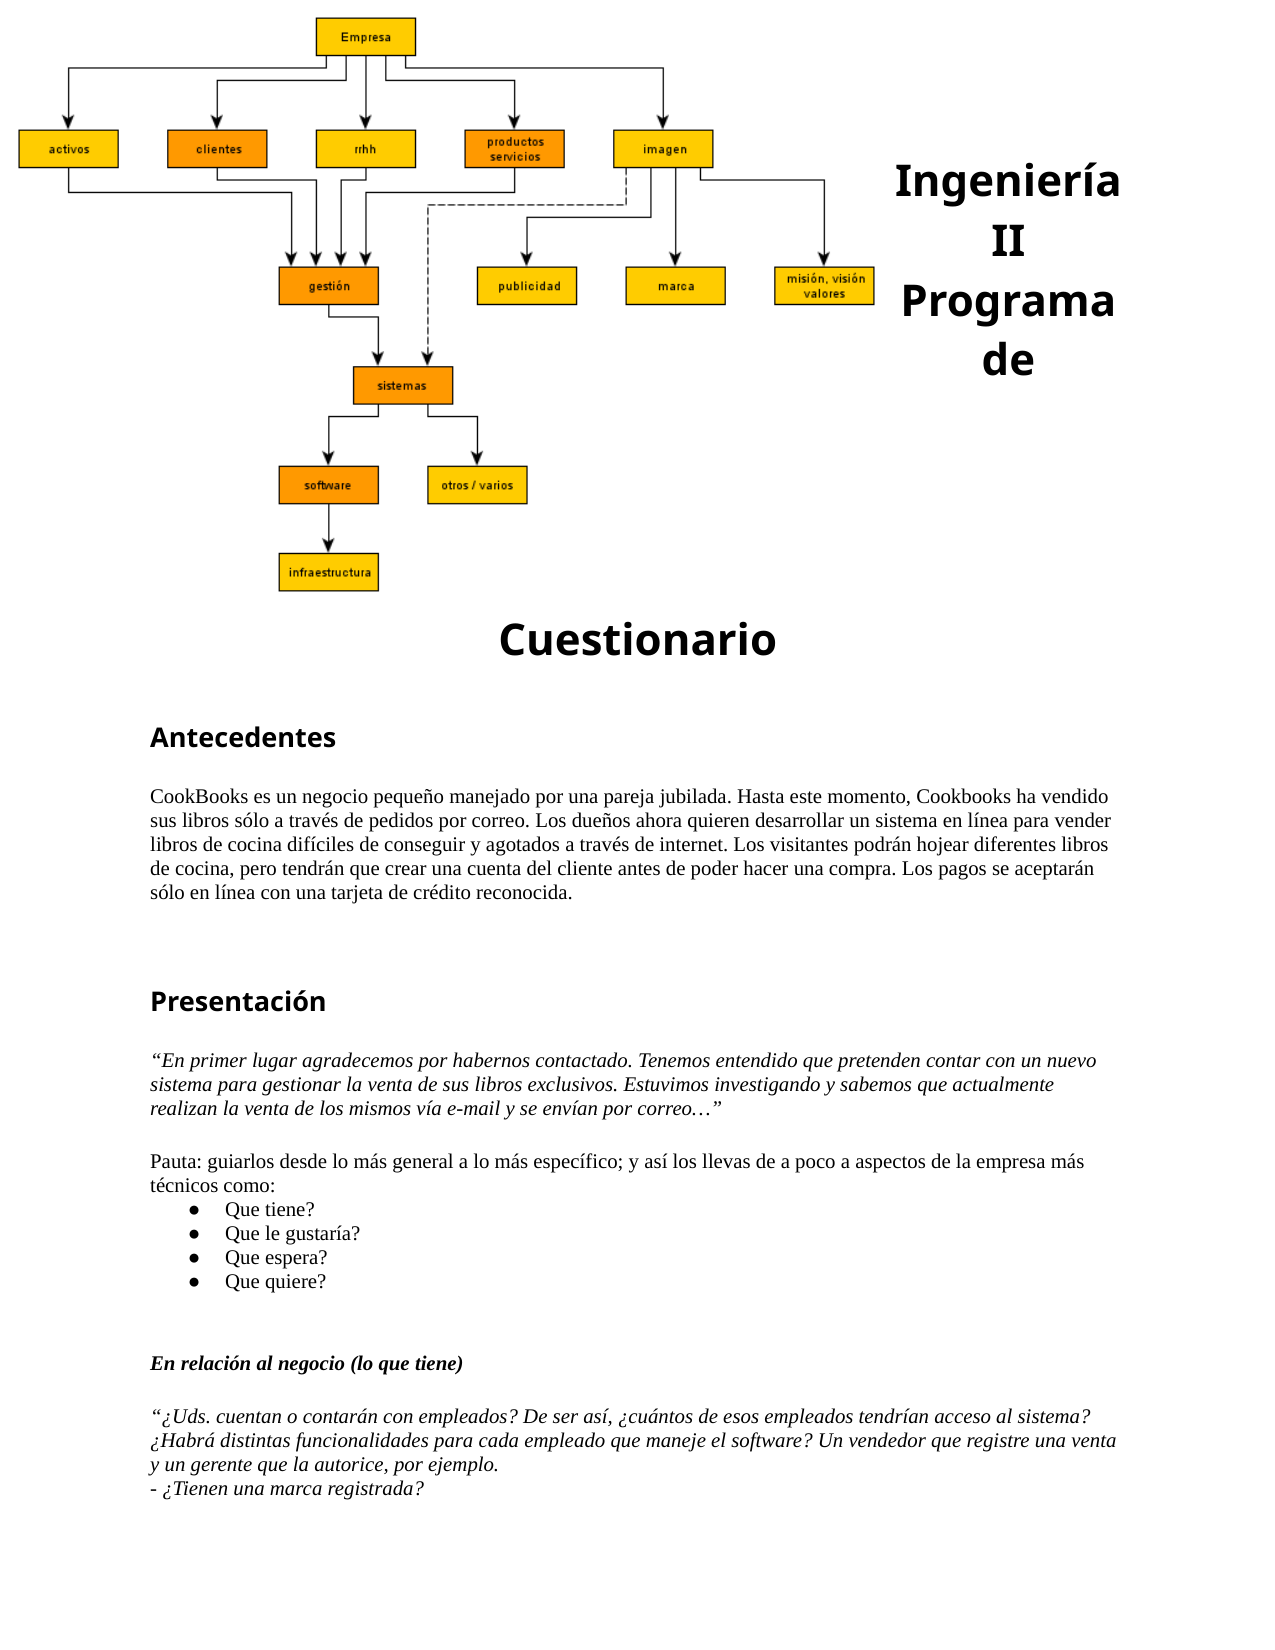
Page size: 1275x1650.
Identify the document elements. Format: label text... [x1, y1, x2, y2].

text “En primer lugar agradecemos por habernos contactado. Tenemos entendido que pretenden contar con un nuevo sistema para gestionar la venta de sus libros exclusivos. Estuvimos investigando y sabemos que actualmente realizan la venta de los mismos vía e-mail y se envían por correo…” [150, 1048, 1125, 1120]
text Pauta: guiarlos desde lo más general a lo más específico; y así los llevas de a poco a aspectos de la empresa más técnicos como: [150, 1149, 1125, 1197]
picture [0, 0, 892, 609]
list Que espera? [188, 1245, 1125, 1269]
list Que quiere? [188, 1269, 1125, 1293]
subtitle Presentación [150, 982, 1125, 1019]
text CookBooks es un negocio pequeño manejado por una pareja jubilada. Hasta este momento, Cookbooks ha vendido sus libros sólo a través de pedidos por correo. Los dueños ahora quieren desarrollar un sistema en línea para vender libros de cocina difíciles de conseguir y agotados a través de internet. Los visitantes podrán hojear diferentes libros de cocina, pero tendrán que crear una cuenta del cliente antes de poder hacer una compra. Los pagos se aceptarán sólo en línea con una tarjeta de crédito reconocida. [150, 784, 1125, 904]
subtitle Antecedentes [150, 718, 1125, 755]
text “¿Uds. cuentan o contarán con empleados? De ser así, ¿cuántos de esos empleados tendrían acceso al sistema? ¿Habrá distintas funcionalidades para cada empleado que maneje el software? Un vendedor que registre una venta y un gerente que la autorice, por ejemplo. [150, 1404, 1125, 1476]
text - ¿Tienen una marca registrada? [150, 1476, 1125, 1500]
title Programa de Cuestionario [150, 269, 1125, 668]
list Que le gustaría? [188, 1221, 1125, 1245]
list Que tiene? [188, 1197, 1125, 1221]
text En relación al negocio (lo que tiene) [150, 1351, 1125, 1375]
title Ingeniería II [892, 150, 1125, 269]
